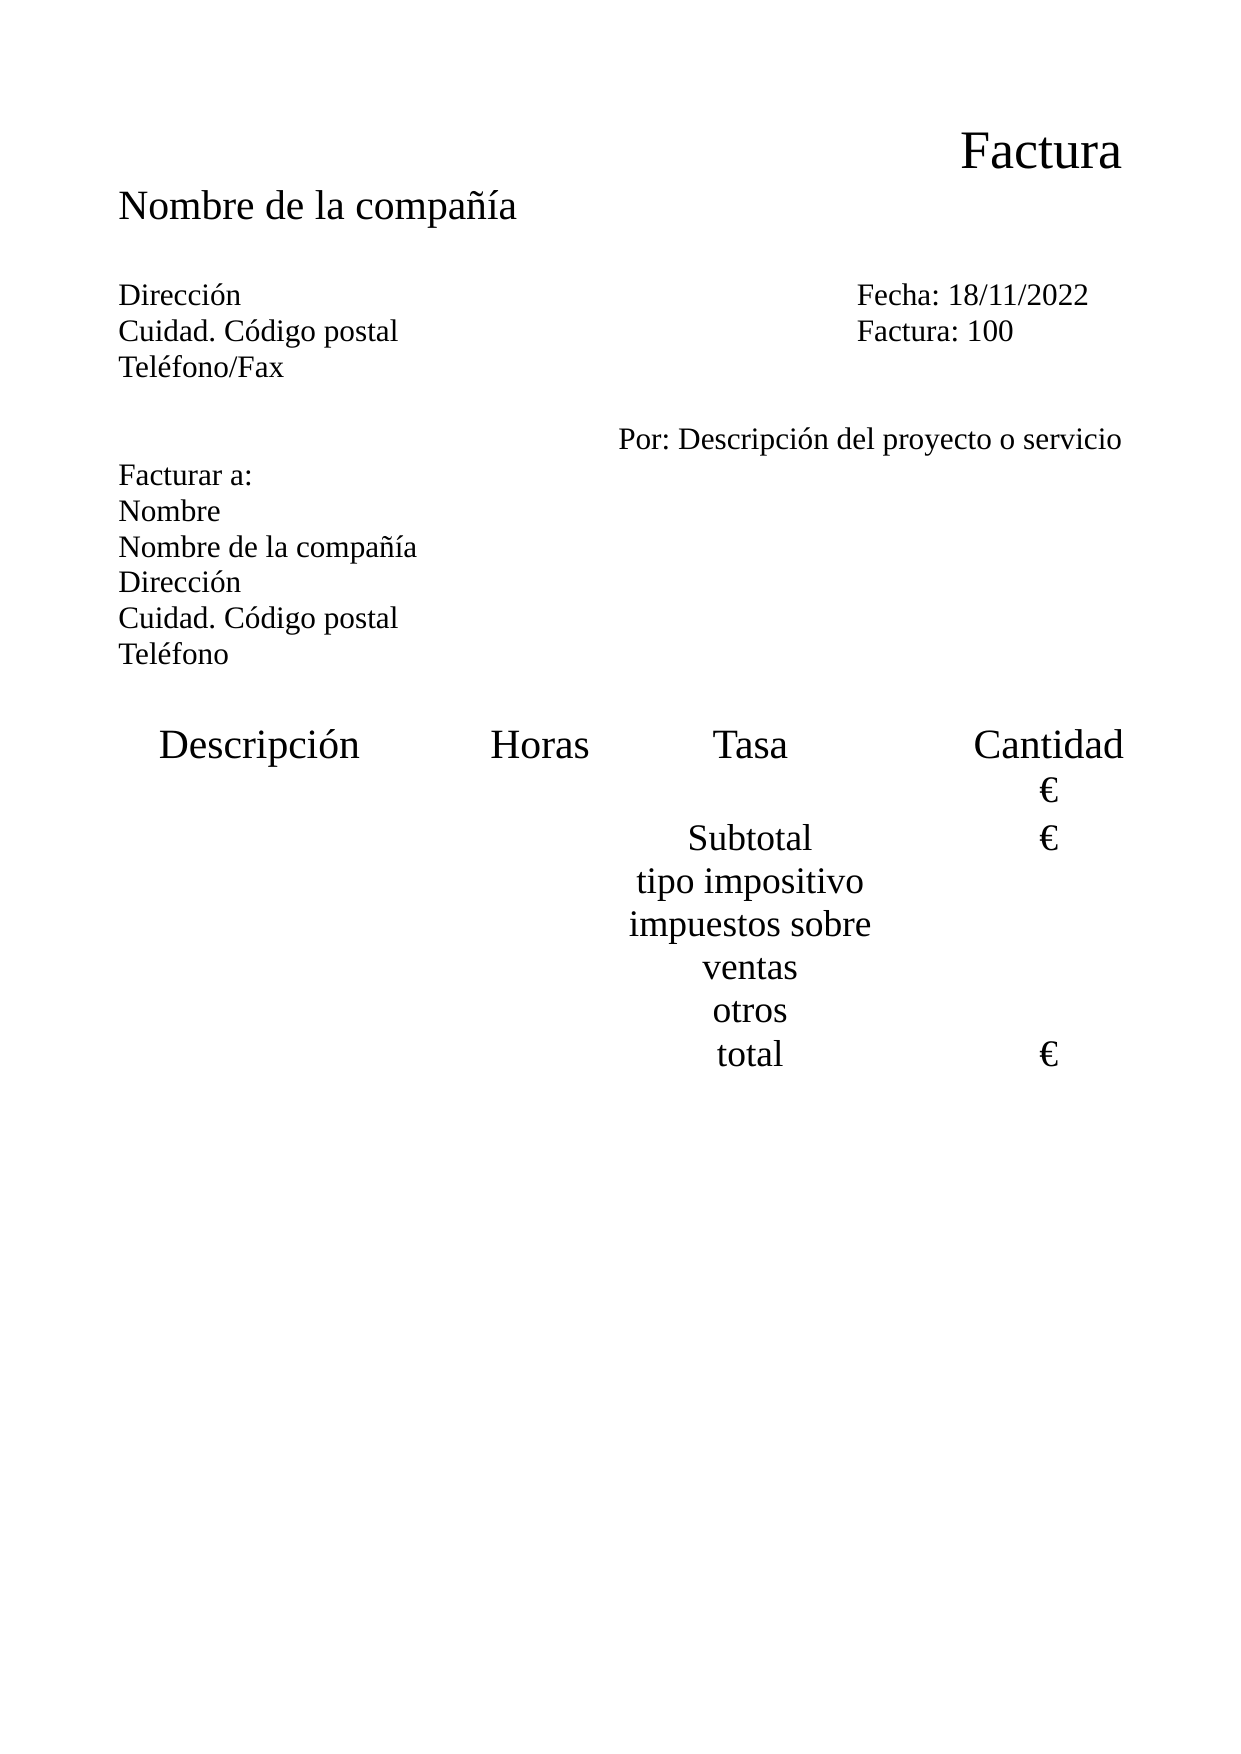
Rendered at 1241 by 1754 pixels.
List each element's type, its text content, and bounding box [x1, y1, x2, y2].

text Teléfono/Fax [118, 348, 1122, 384]
table_header Descripción [67, 720, 452, 767]
table_header Tasa [628, 720, 872, 767]
table_header Horas [452, 720, 628, 767]
text Facturar a: [118, 456, 1122, 492]
table_cell tipo impositivo [628, 859, 872, 902]
table_cell Subtotal [628, 815, 872, 858]
table_cell [67, 768, 452, 815]
text Cuidad. Código postal Factura: 100 [118, 312, 1122, 348]
table_cell [872, 988, 1225, 1031]
text Factura [118, 118, 1122, 180]
table_cell € [872, 1031, 1225, 1074]
table_cell [872, 859, 1225, 902]
text Teléfono [118, 636, 1122, 672]
table_cell [872, 902, 1225, 988]
table_cell € [872, 815, 1225, 858]
text Nombre [118, 492, 1122, 528]
text Cuidad. Código postal [118, 600, 1122, 636]
table_cell otros [628, 988, 872, 1031]
table_cell impuestos sobre ventas [628, 902, 872, 988]
table_cell [628, 768, 872, 815]
table_cell [452, 768, 628, 815]
text Dirección Fecha: 18/11/2022 [118, 276, 1122, 312]
text Nombre de la compañía [118, 180, 1122, 228]
table_header Cantidad [872, 720, 1225, 767]
table_cell total [628, 1031, 872, 1074]
table_cell € [872, 768, 1225, 815]
table_cell [67, 815, 628, 1074]
text Nombre de la compañía [118, 528, 1122, 564]
text Por: Descripción del proyecto o servicio [118, 420, 1122, 456]
text Dirección [118, 564, 1122, 600]
